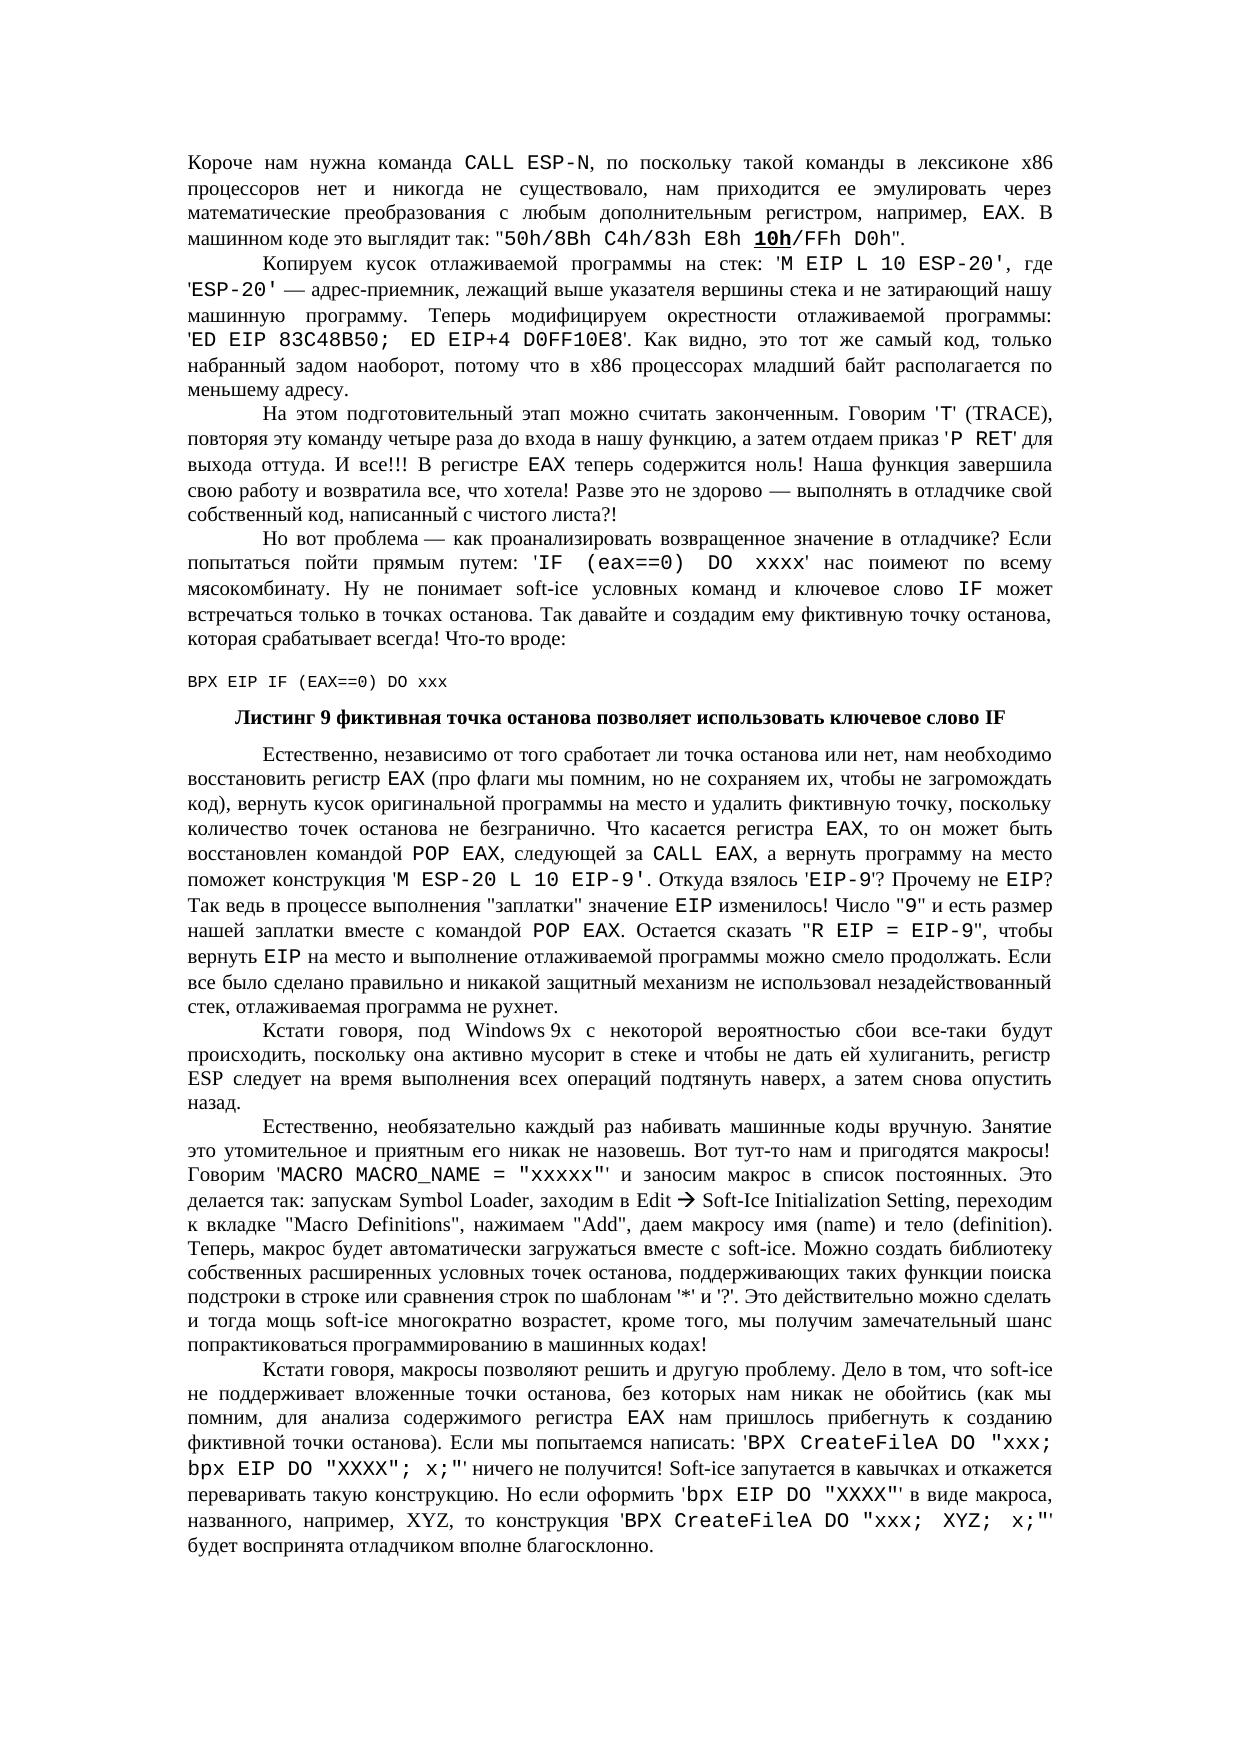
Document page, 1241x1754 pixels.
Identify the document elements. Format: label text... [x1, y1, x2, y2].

text BPX EIP IF (EAX==0) DO xxx [187, 674, 1053, 692]
text На этом подготовительный этап можно считать законченным. Говорим 'T' (TRACE), повторяя эту команду четыре раза до входа в нашу функцию, а затем отдаем приказ 'P RET' для выхода оттуда. И все!!! В регистре EAX теперь содержится ноль! Наша функция завершила свою работу и возвратила все, что хотела! Разве это не здорово — выполнять в отладчике свой собственный код, написанный с чистого листа?! [187, 401, 1053, 526]
text Копируем кусок отлаживаемой программы на стек: 'M EIP L 10 ESP-20', где 'ESP‑20' — адрес-приемник, лежащий выше указателя вершины стека и не затирающий нашу машинную программу. Теперь модифицируем окрестности отлаживаемой программы: 'ED EIP 83C48B50; ED EIP+4 D0FF10E8'. Как видно, это тот же самый код, только набранный задом наоборот, потому что в x86 процессорах младший байт располагается по меньшему адресу. [187, 251, 1053, 401]
text Листинг 9 фиктивная точка останова позволяет использовать ключевое слово IF [187, 705, 1053, 729]
text Естественно, необязательно каждый раз набивать машинные коды вручную. Занятие это утомительное и приятным его никак не назовешь. Вот тут-то нам и пригодятся макросы! Говорим 'MACRO MACRO_NAME = "xxxxx"' и заносим макрос в список постоянных. Это делается так: запускам Symbol Loader, заходим в Edit  Soft-Ice Initialization Setting, переходим к вкладке "Macro Definitions", нажимаем "Add", даем макросу имя (name) и тело (definition). Теперь, макрос будет автоматически загружаться вместе с soft-ice. Можно создать библиотеку собственных расширенных условных точек останова, поддерживающих таких функции поиска подстроки в строке или сравнения строк по шаблонам '*' и '?'. Это действительно можно сделать и тогда мощь soft-ice многократно возрастет, кроме того, мы получим замечательный шанс попрактиковаться программированию в машинных кодах! [187, 1114, 1053, 1356]
text Кстати говоря, макросы позволяют решить и другую проблему. Дело в том, что soft-ice не поддерживает вложенные точки останова, без которых нам никак не обойтись (как мы помним, для анализа содержимого регистра EAX нам пришлось прибегнуть к созданию фиктивной точки останова). Если мы попытаемся написать: 'BPX CreateFileA DO "xxx; bpx EIP DO "XXXX"; x;"' ничего не получится! Soft-ice запутается в кавычках и откажется переваривать такую конструкцию. Но если оформить 'bpx EIP DO "XXXX"' в виде макроса, названного, например, XYZ, то конструкция 'BPX CreateFileA DO "xxx; XYZ; x;"' будет воспринята отладчиком вполне благосклонно. [187, 1356, 1053, 1557]
text Кстати говоря, под Windows 9x с некоторой вероятностью сбои все-таки будут происходить, поскольку она активно мусорит в стеке и чтобы не дать ей хулиганить, регистр ESP следует на время выполнения всех операций подтянуть наверх, а затем снова опустить назад. [187, 1018, 1053, 1114]
text Естественно, независимо от того сработает ли точка останова или нет, нам необходимо восстановить регистр EAX (про флаги мы помним, но не сохраняем их, чтобы не загромождать код), вернуть кусок оригинальной программы на место и удалить фиктивную точку, поскольку количество точек останова не безгранично. Что касается регистра EAX, то он может быть восстановлен командой POP EAX, следующей за CALL EAX, а вернуть программу на место поможет конструкция 'M ESP-20 L 10 EIP-9'. Откуда взялось 'EIP-9'? Прочему не EIP? Так ведь в процессе выполнения "заплатки" значение EIP изменилось! Число "9" и есть размер нашей заплатки вместе с командой POP EAX. Остается сказать "R EIP = EIP-9", чтобы вернуть EIP на место и выполнение отлаживаемой программы можно смело продолжать. Если все было сделано правильно и никакой защитный механизм не использовал незадействованный стек, отлаживаемая программа не рухнет. [187, 742, 1053, 1018]
text Короче нам нужна команда CALL ESP-N, по поскольку такой команды в лексиконе x86 процессоров нет и никогда не существовало, нам приходится ее эмулировать через математические преобразования с любым дополнительным регистром, например, EAX. В машинном коде это выглядит так: "50h/8Bh C4h/83h E8h 10h/FFh D0h". [187, 150, 1053, 251]
text Но вот проблема — как проанализировать возвращенное значение в отладчике? Если попытаться пойти прямым путем: 'IF (eax==0) DO xxxx' нас поимеют по всему мясокомбинату. Ну не понимает soft-ice условных команд и ключевое слово IF может встречаться только в точках останова. Так давайте и создадим ему фиктивную точку останова, которая срабатывает всегда! Что-то вроде: [187, 526, 1053, 649]
